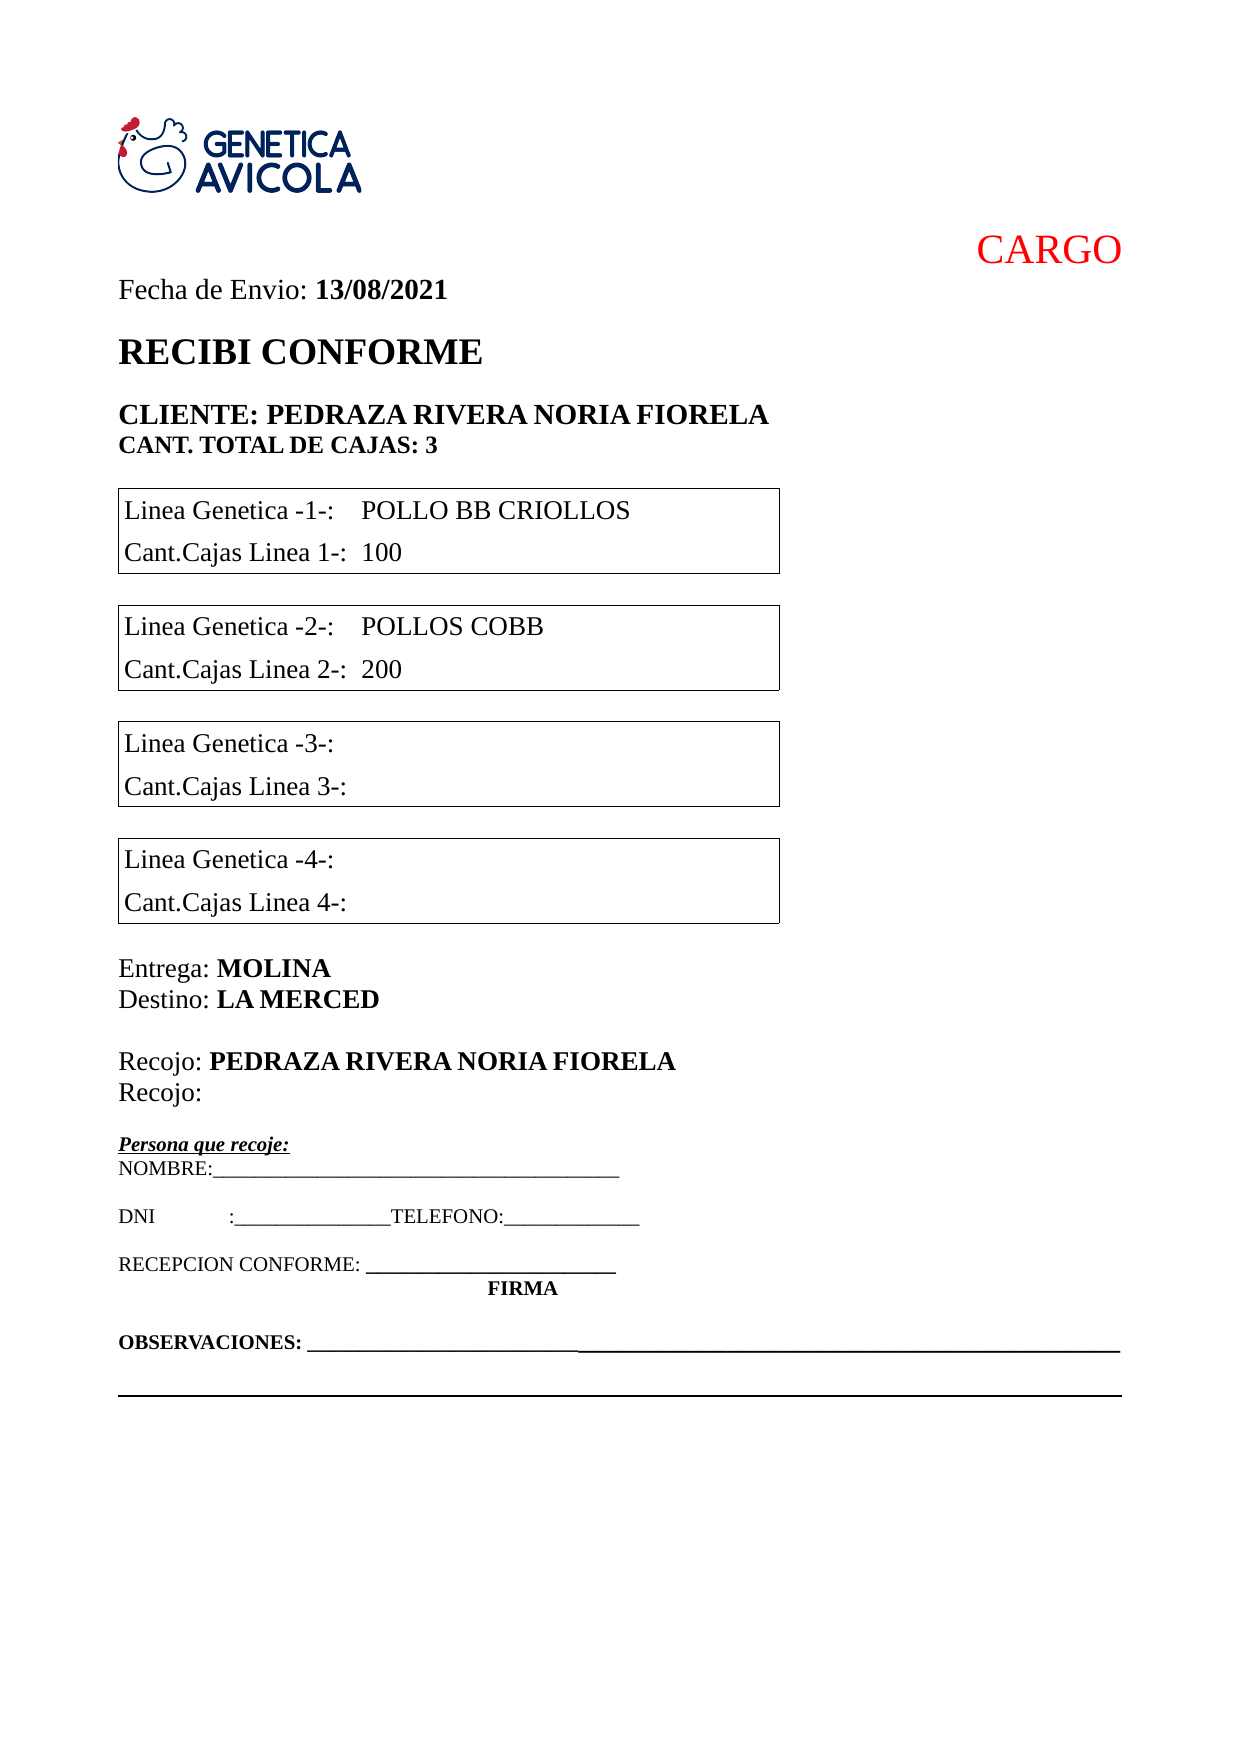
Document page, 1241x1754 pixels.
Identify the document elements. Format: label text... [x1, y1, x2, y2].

text CARGO [118, 224, 1122, 272]
text Entrega: MOLINA [118, 952, 1122, 983]
text DNI :_______________TELEFONO:_____________ [118, 1204, 1122, 1228]
text CLIENTE: PEDRAZA RIVERA NORIA FIORELA [118, 397, 1122, 431]
table_cell POLLOS COBB [356, 606, 779, 647]
table_cell Cant.Cajas Linea 1-: [119, 531, 356, 573]
text CANT. TOTAL DE CAJAS: 3 [118, 431, 1122, 459]
text RECEPCION CONFORME: ________________________ [118, 1252, 1122, 1276]
text Fecha de Envio: 13/08/2021 [118, 272, 1122, 306]
table_cell [356, 839, 779, 880]
table_header POLLO BB CRIOLLOS [356, 489, 779, 531]
text Destino: LA MERCED [118, 983, 1122, 1014]
table_cell [118, 574, 356, 604]
text Recojo: PEDRAZA RIVERA NORIA FIORELA [118, 1045, 1122, 1076]
table_cell [118, 691, 356, 721]
table_cell 200 [356, 647, 779, 690]
text FIRMA [118, 1276, 1122, 1300]
text NOMBRE:_______________________________________ [118, 1156, 1122, 1180]
table_cell [356, 764, 779, 806]
table_cell [118, 807, 356, 838]
text Persona que recoje: [118, 1132, 1122, 1156]
text RECIBI CONFORME [118, 330, 1122, 373]
table_cell [356, 807, 779, 838]
table_cell Cant.Cajas Linea 2-: [119, 647, 356, 690]
table_cell [356, 691, 779, 721]
table_cell 100 [356, 531, 779, 573]
text Recojo: [118, 1076, 1122, 1108]
table_cell Cant.Cajas Linea 3-: [119, 764, 356, 806]
text OBSERVACIONES: __________________________________________________________________ [118, 1324, 1122, 1355]
table_cell Linea Genetica -4-: [119, 839, 356, 880]
table_cell Linea Genetica -3-: [119, 722, 356, 764]
table_cell Linea Genetica -2-: [119, 606, 356, 647]
table_cell Cant.Cajas Linea 4-: [119, 880, 356, 923]
table_cell [356, 574, 779, 604]
table_header Linea Genetica -1-: [119, 489, 356, 531]
table_cell [356, 722, 779, 764]
table_cell [356, 880, 779, 923]
picture [117, 117, 362, 193]
